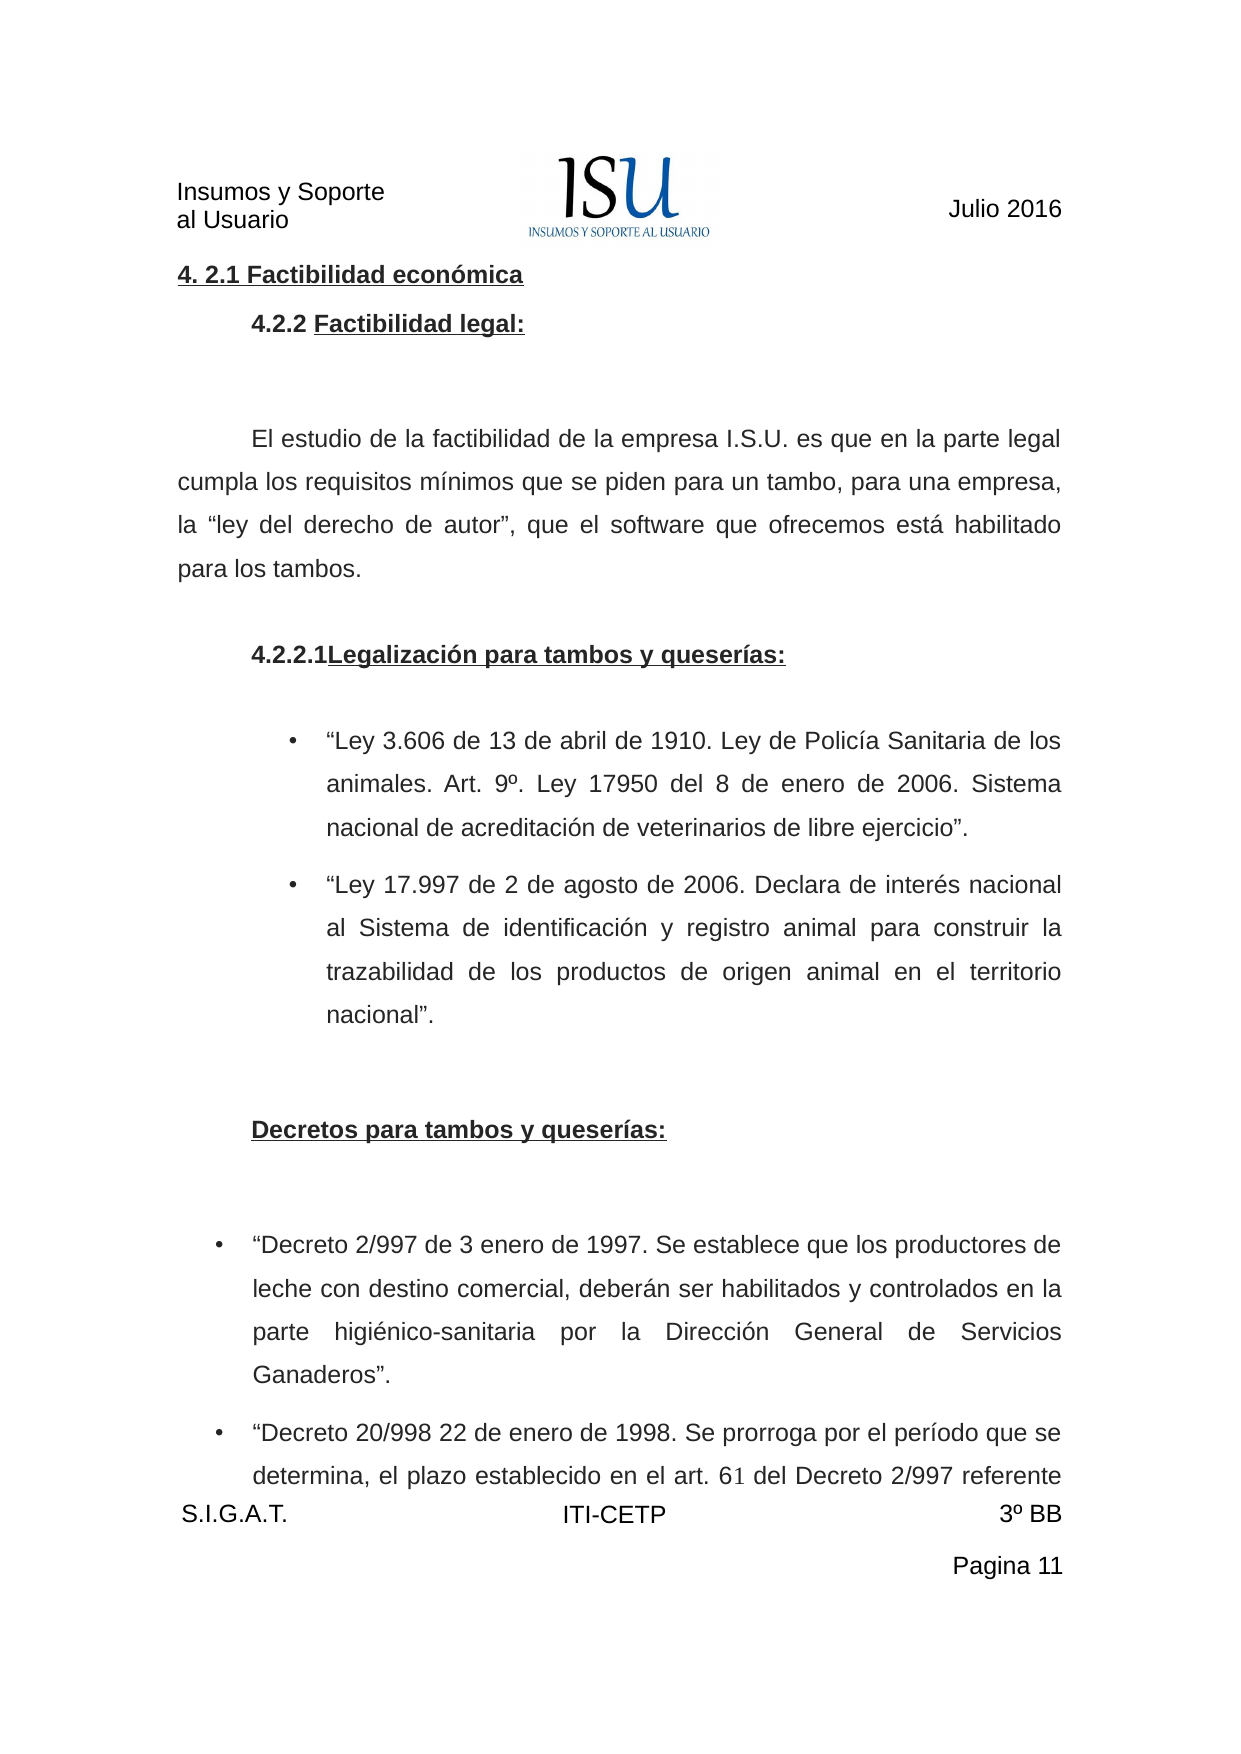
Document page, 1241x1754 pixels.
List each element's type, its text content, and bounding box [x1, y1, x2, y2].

list “Decreto 2/997 de 3 enero de 1997. Se establece que los productores de leche con destino comercial, deberán ser habilitados y controlados en la parte higiénico-sanitaria por la Dirección General de Servicios Ganaderos”. [215, 1231, 1063, 1389]
text 4.2.2 Factibilidad legal: [177, 309, 1063, 338]
text 4.2.2.1Legalización para tambos y queserías: [177, 640, 1063, 669]
list “Decreto 20/998 22 de enero de 1998. Se prorroga por el período que se determina, el plazo establecido en el art. 6 del Decreto 2/997 referente [215, 1418, 1063, 1490]
list “Ley 17.997 de 2 de agosto de 2006. Declara de interés nacional al Sistema de identificación y registro animal para construir la trazabilidad de los productos de origen animal en el territorio nacional”. [288, 870, 1063, 1028]
text 4. 2.1 Factibilidad económica [177, 260, 1063, 288]
text El estudio de la factibilidad de la empresa I.S.U. es que en la parte legal cumpla los requisitos mínimos que se piden para un tambo, para una empresa, la “ley del derecho de autor”, que el software que ofrecemos está habilitado para los tambos. [177, 424, 1063, 582]
text Decretos para tambos y queserías: [177, 1115, 1063, 1144]
list “Ley 3.606 de 13 de abril de 1910. Ley de Policía Sanitaria de los animales. Art. 9º. Ley 17950 del 8 de enero de 2006. Sistema nacional de acreditación de veterinarios de libre ejercicio”. [288, 726, 1063, 841]
